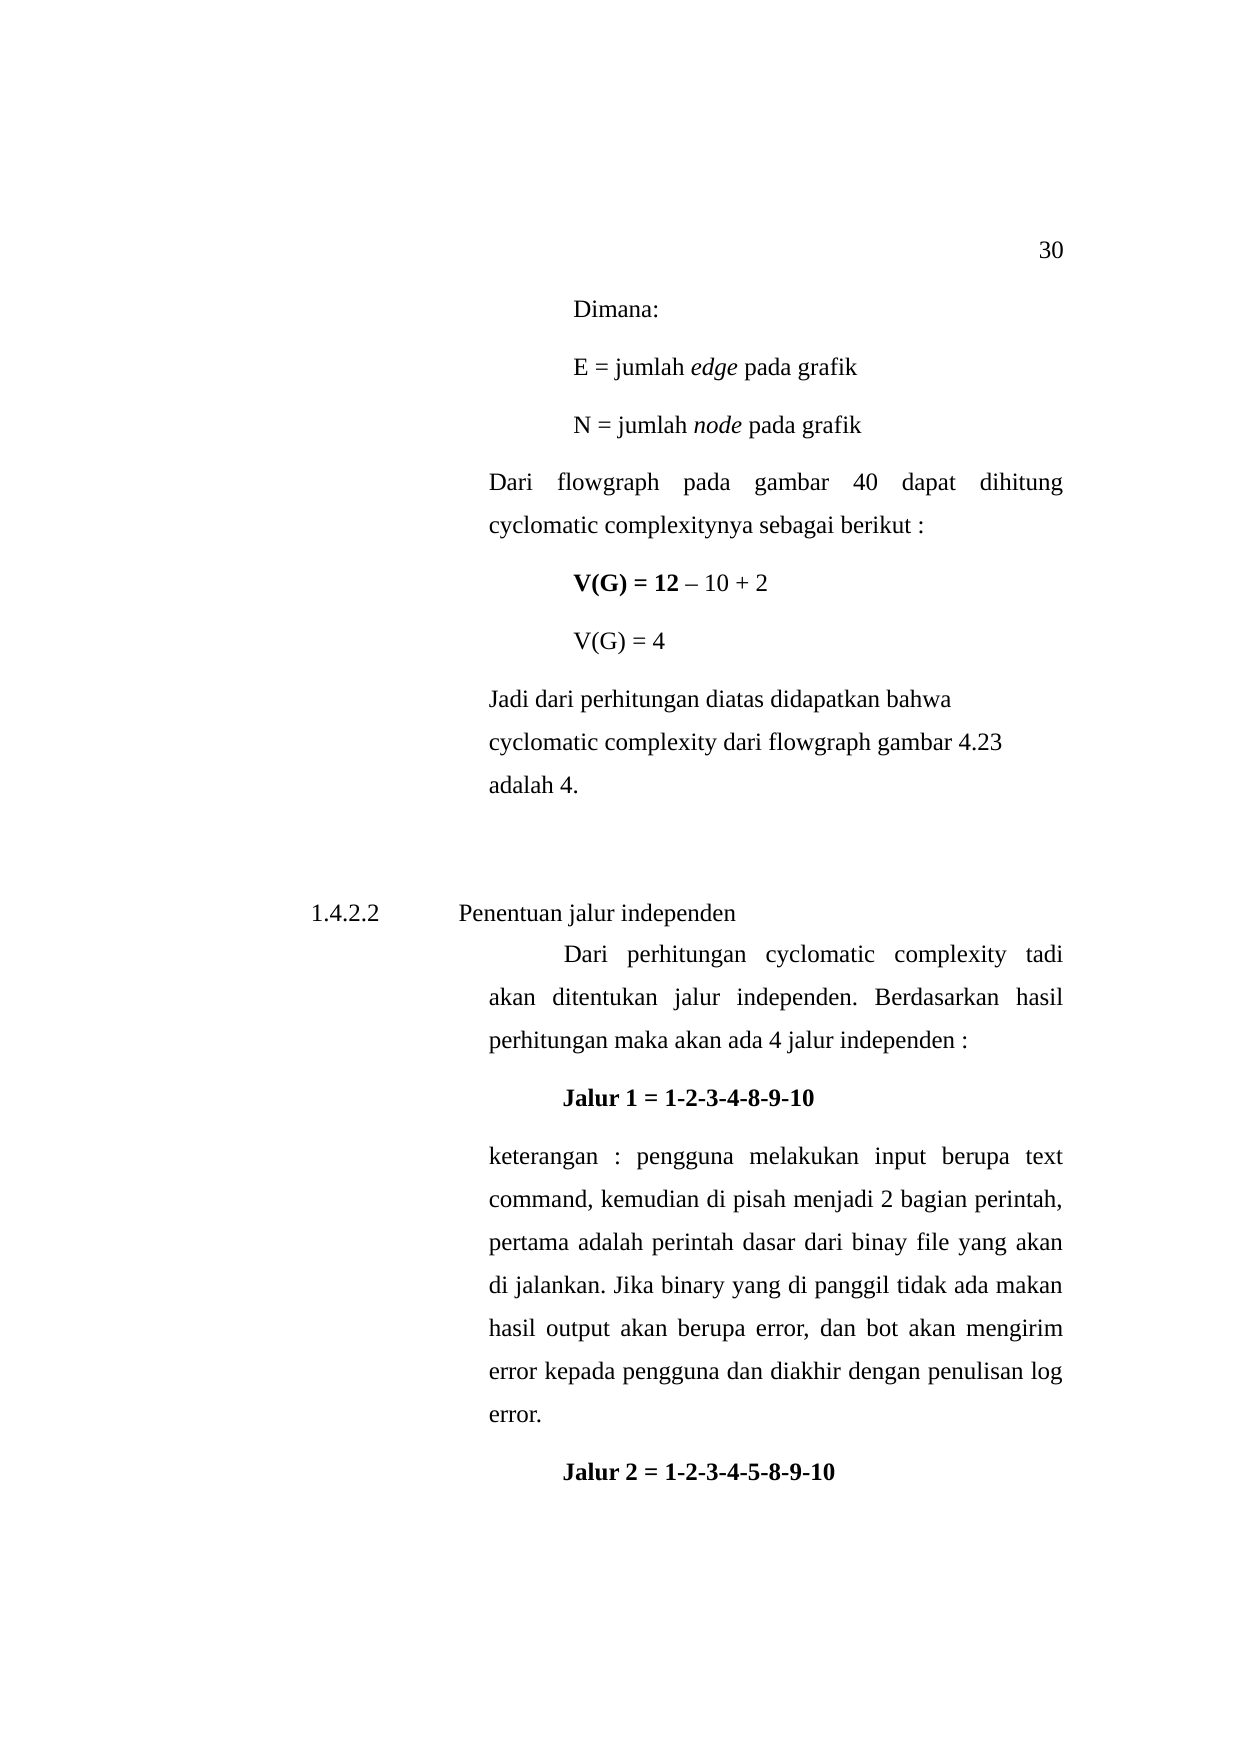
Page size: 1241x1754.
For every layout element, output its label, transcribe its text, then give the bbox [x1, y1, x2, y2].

text Dari flowgraph pada gambar 40 dapat dihitung cyclomatic complexitynya sebagai berikut : [488, 467, 1063, 539]
text V(G) = 4 [573, 626, 1063, 655]
text Jadi dari perhitungan diatas didapatkan bahwa cyclomatic complexity dari flowgraph gambar 4.23 adalah 4. [488, 684, 1063, 799]
text V(G) = 12 – 10 + 2 [573, 568, 1063, 597]
text Jalur 1 = 1-2-3-4-8-9-10 [488, 1083, 1063, 1112]
subtitle Penentuan jalur independen [311, 898, 1063, 927]
text Dimana: [573, 294, 1063, 323]
text Jalur 2 = 1-2-3-4-5-8-9-10 [488, 1457, 1063, 1486]
text E = jumlah edge pada grafik [573, 352, 1063, 381]
text N = jumlah node pada grafik [573, 410, 1063, 438]
text Dari perhitungan cyclomatic complexity tadi akan ditentukan jalur independen. Berdasarkan hasil perhitungan maka akan ada 4 jalur independen : [488, 939, 1063, 1054]
text keterangan : pengguna melakukan input berupa text command, kemudian di pisah menjadi 2 bagian perintah, pertama adalah perintah dasar dari binay file yang akan di jalankan. Jika binary yang di panggil tidak ada makan hasil output akan berupa error, dan bot akan mengirim error kepada pengguna dan diakhir dengan penulisan log error. [488, 1141, 1063, 1428]
